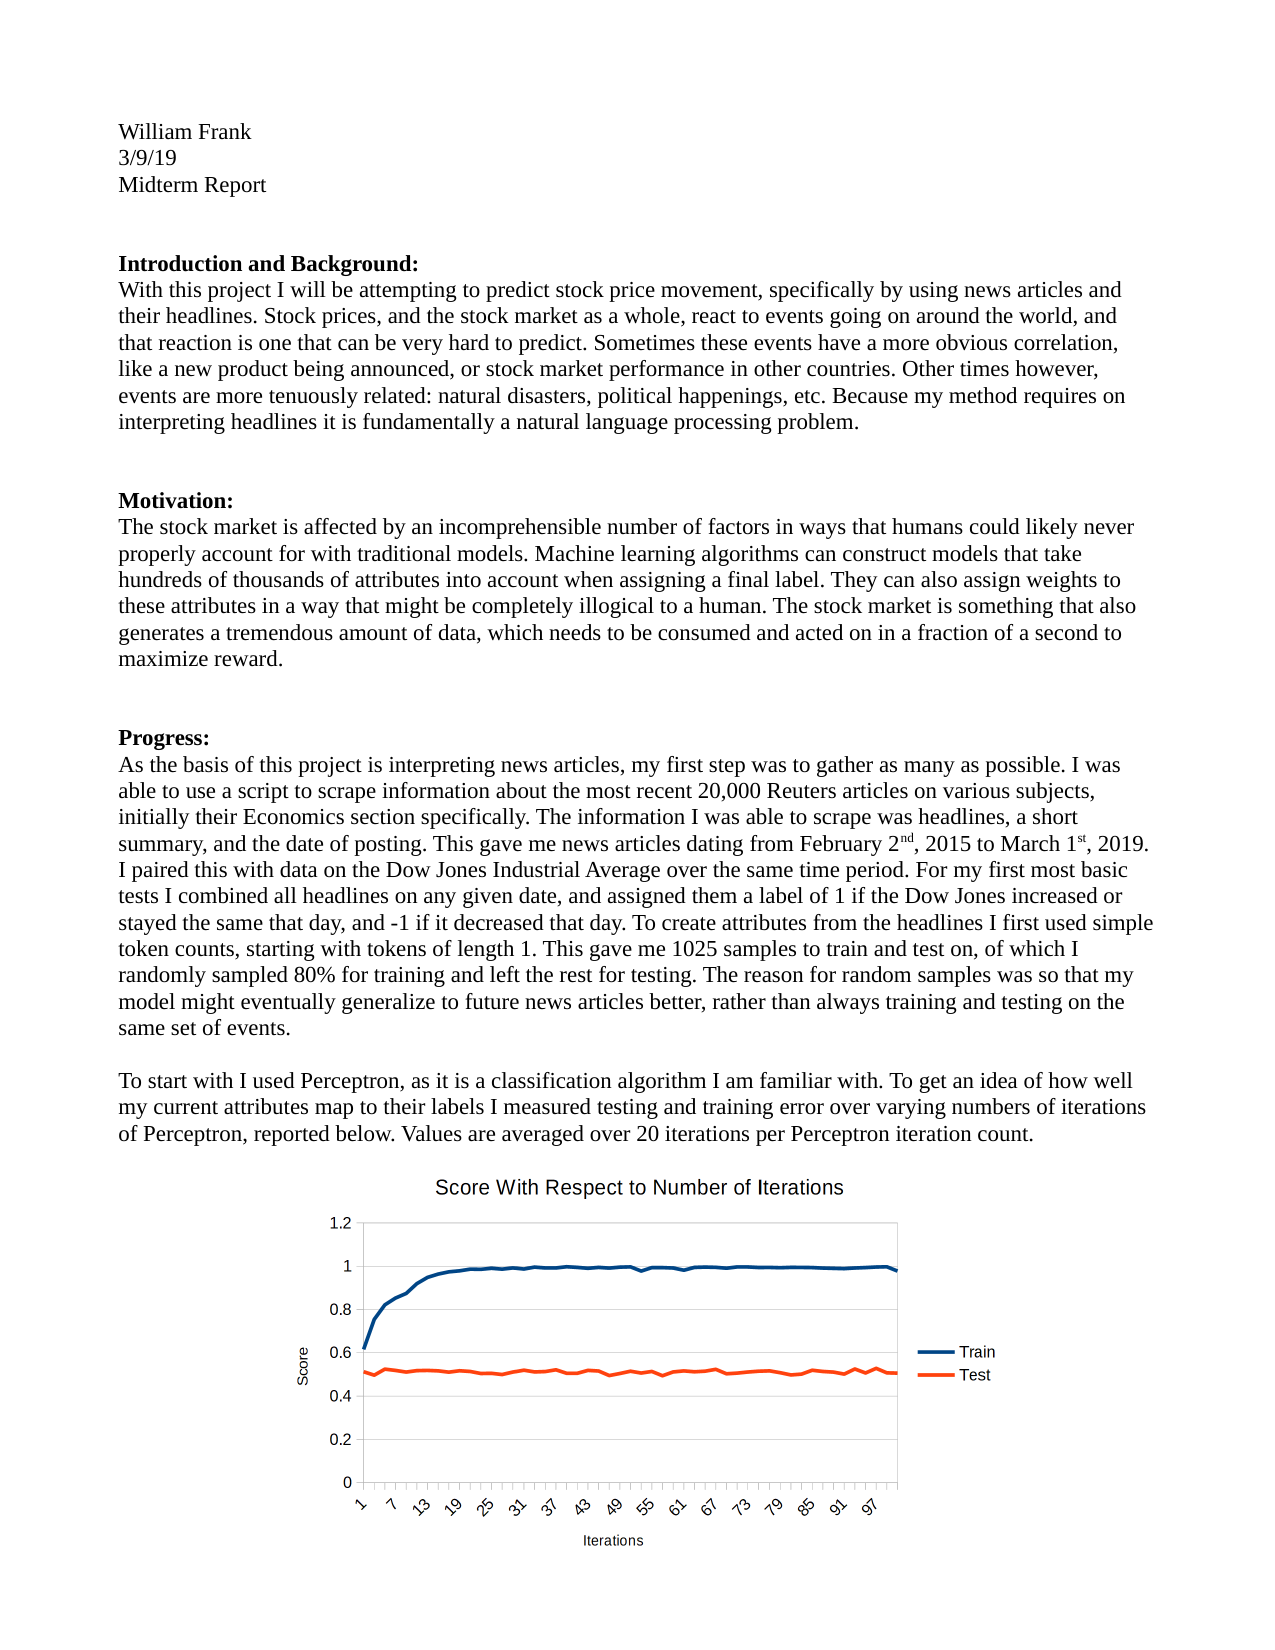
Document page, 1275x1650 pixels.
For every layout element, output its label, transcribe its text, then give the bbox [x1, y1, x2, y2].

text Introduction and Background: [118, 250, 1157, 276]
text The stock market is affected by an incomprehensible number of factors in ways that humans could likely never properly account for with traditional models. Machine learning algorithms can construct models that take hundreds of thousands of attributes into account when assigning a final label. They can also assign weights to these attributes in a way that might be completely illogical to a human. The stock market is something that also generates a tremendous amount of data, which needs to be consumed and acted on in a fraction of a second to maximize reward. [118, 513, 1157, 672]
text As the basis of this project is interpreting news articles, my first step was to gather as many as possible. I was able to use a script to scrape information about the most recent 20,000 Reuters articles on various subjects, initially their Economics section specifically. The information I was able to scrape was headlines, a short summary, and the date of posting. This gave me news articles dating from February 2nd, 2015 to March 1st, 2019. I paired this with data on the Dow Jones Industrial Average over the same time period. For my first most basic tests I combined all headlines on any given date, and assigned them a label of 1 if the Dow Jones increased or stayed the same that day, and -1 if it decreased that day. To create attributes from the headlines I first used simple token counts, starting with tokens of length 1. This gave me 1025 samples to train and test on, of which I randomly sampled 80% for training and left the rest for testing. The reason for random samples was so that my model might eventually generalize to future news articles better, rather than always training and testing on the same set of events. [118, 751, 1157, 1041]
text Motivation: [118, 487, 1157, 513]
text With this project I will be attempting to predict stock price movement, specifically by using news articles and their headlines. Stock prices, and the stock market as a whole, react to events going on around the world, and that reaction is one that can be very hard to predict. Sometimes these events have a more obvious correlation, like a new product being announced, or stock market performance in other countries. Other times however, events are more tenuously related: natural disasters, political happenings, etc. Because my method requires on interpreting headlines it is fundamentally a natural language processing problem. [118, 276, 1157, 434]
text Progress: [118, 724, 1157, 751]
picture [271, 1157, 1005, 1557]
text 3/9/19 [118, 144, 1157, 171]
text Midterm Report [118, 171, 1157, 197]
text William Frank [118, 118, 1157, 144]
text To start with I used Perceptron, as it is a classification algorithm I am familiar with. To get an idea of how well my current attributes map to their labels I measured testing and training error over varying numbers of iterations of Perceptron, reported below. Values are averaged over 20 iterations per Perceptron iteration count. [118, 1067, 1157, 1146]
